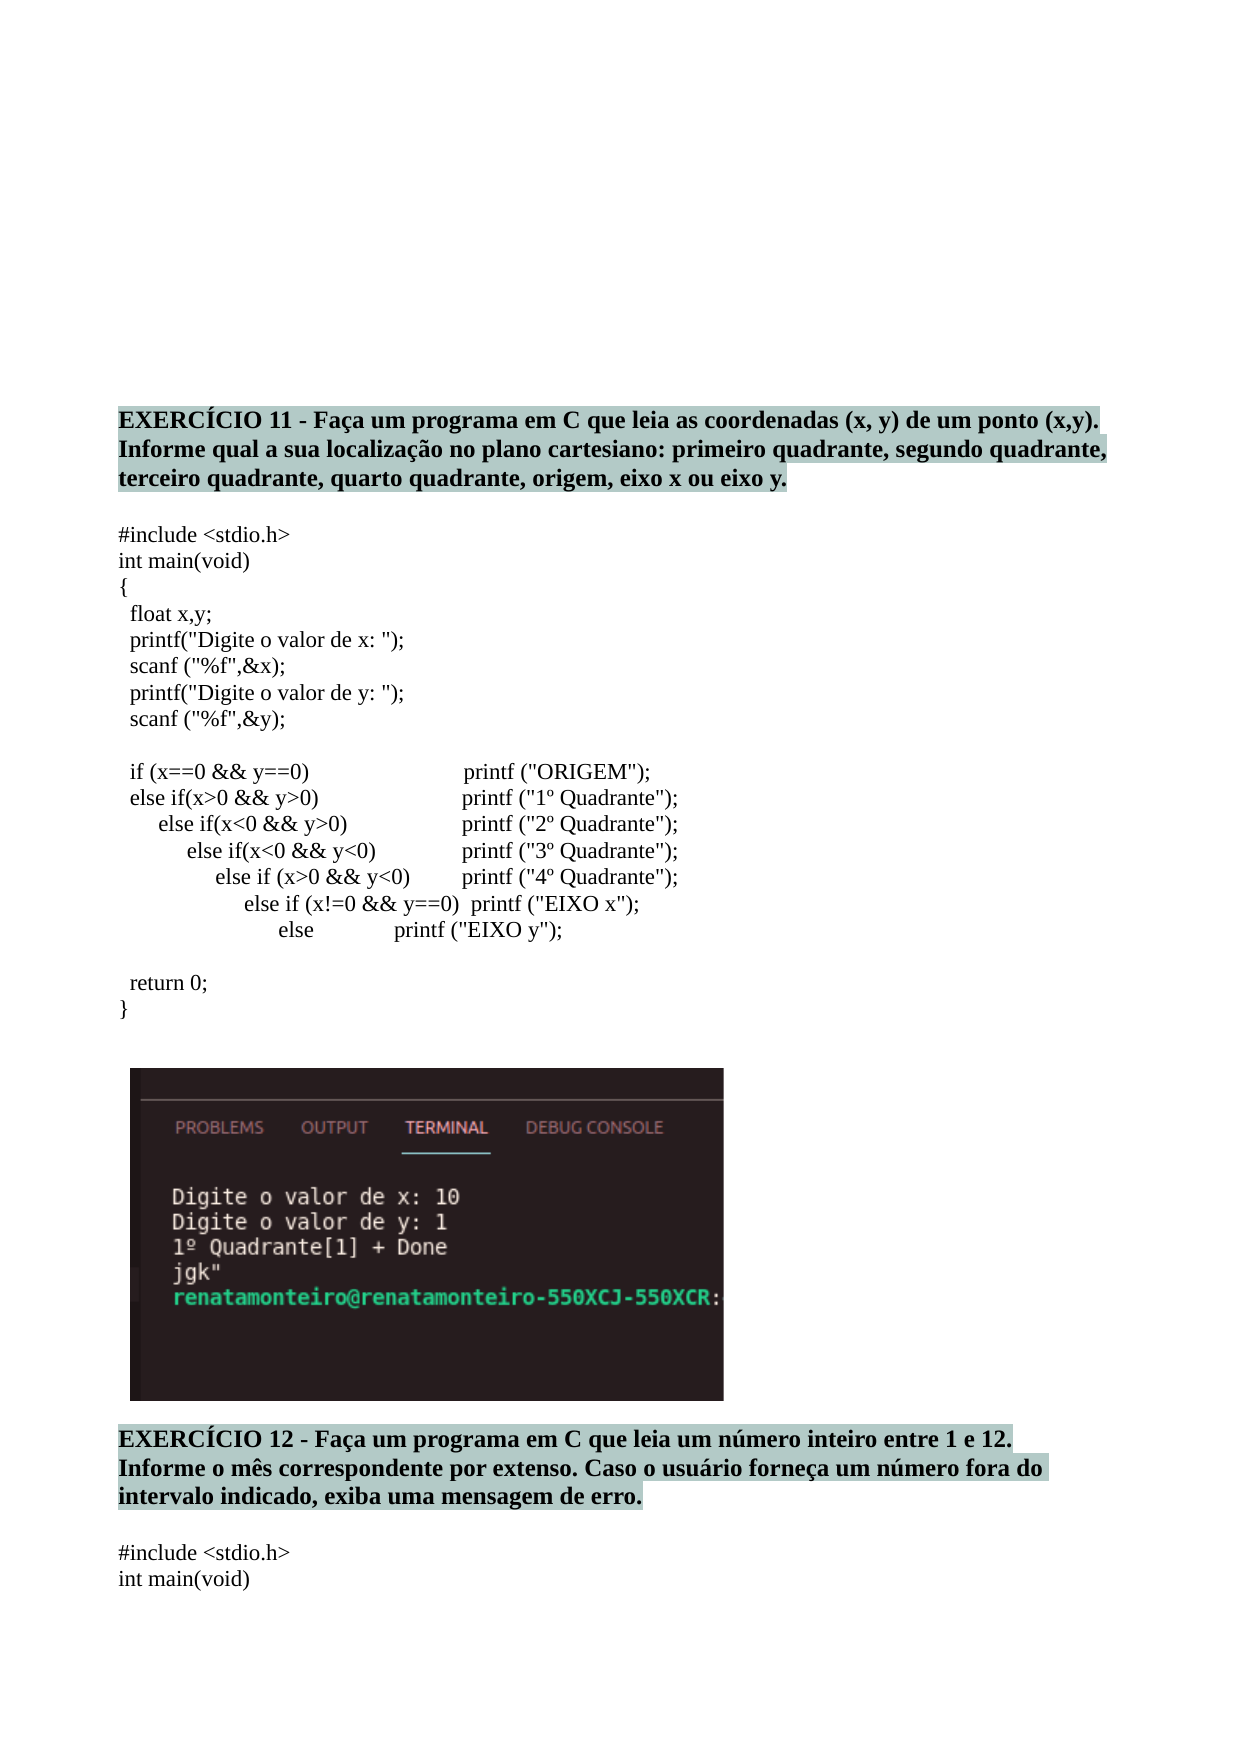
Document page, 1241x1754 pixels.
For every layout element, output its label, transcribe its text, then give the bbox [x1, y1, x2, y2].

text scanf ("%f",&x); [118, 652, 1122, 679]
text else if(x>0 && y>0) printf ("1º Quadrante"); [118, 784, 1122, 811]
picture [130, 1068, 724, 1401]
text terceiro quadrante, quarto quadrante, origem, eixo x ou eixo y. [118, 463, 1122, 492]
text else if(x<0 && y>0) printf ("2º Quadrante"); [118, 811, 1122, 837]
text Informe qual a sua localização no plano cartesiano: primeiro quadrante, segundo quadrante, [118, 434, 1122, 463]
text #include <stdio.h> [118, 1539, 1122, 1565]
text int main(void) [118, 1565, 1122, 1592]
text EXERCÍCIO 11 - Faça um programa em C que leia as coordenadas (x, y) de um ponto (x,y). [118, 406, 1122, 434]
text EXERCÍCIO 12 - Faça um programa em C que leia um número inteiro entre 1 e 12. [118, 1424, 1122, 1453]
text else printf ("EIXO y"); [118, 916, 1122, 942]
text if (x==0 && y==0) printf ("ORIGEM"); [118, 758, 1122, 784]
text return 0; [118, 969, 1122, 995]
text } [118, 995, 1122, 1021]
text else if(x<0 && y<0) printf ("3º Quadrante"); [118, 837, 1122, 863]
text Informe o mês correspondente por extenso. Caso o usuário forneça um número fora do intervalo indicado, exiba uma mensagem de erro. [118, 1453, 1122, 1510]
text else if (x>0 && y<0) printf ("4º Quadrante"); [118, 863, 1122, 889]
text scanf ("%f",&y); [118, 705, 1122, 731]
text printf("Digite o valor de y: "); [118, 679, 1122, 705]
text { [118, 573, 1122, 600]
text #include <stdio.h> [118, 521, 1122, 547]
text int main(void) [118, 547, 1122, 573]
text float x,y; [118, 600, 1122, 626]
text printf("Digite o valor de x: "); [118, 626, 1122, 652]
text else if (x!=0 && y==0) printf ("EIXO x"); [118, 889, 1122, 916]
